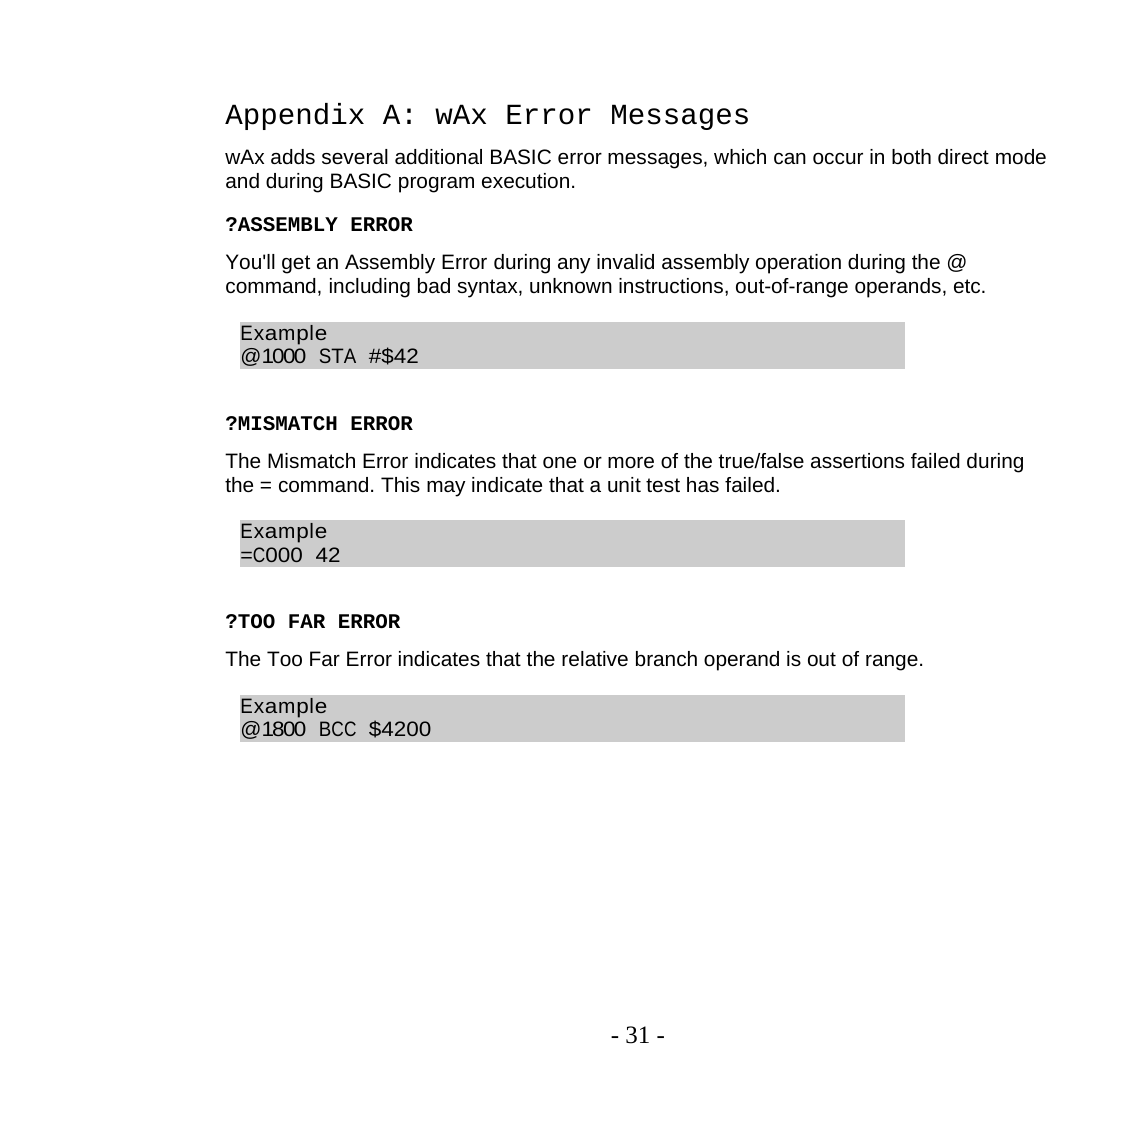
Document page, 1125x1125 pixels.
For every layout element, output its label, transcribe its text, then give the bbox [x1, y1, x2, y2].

text Example =C000 42 [240, 520, 346, 567]
text You'll get an Assembly Error during any invalid assembly operation during the @ command, including bad syntax, unknown instructions, out-of-range operands, etc. [225, 250, 991, 298]
text Example [240, 695, 1047, 718]
text @1000 STA #$42 [240, 345, 1047, 368]
text Example [240, 322, 1047, 345]
text The Mismatch Error indicates that one or more of the true/false assertions failed during the = command. This may indicate that a unit test has failed. [225, 449, 1029, 497]
text Appendix A: wAx Error Messages [225, 100, 1047, 133]
text ?MISMATCH ERROR [225, 413, 1047, 436]
text - 31 - [611, 1020, 1047, 1049]
text @1800 BCC $4200 [240, 718, 1047, 741]
text ?TOO FAR ERROR [225, 611, 1047, 635]
text The Too Far Error indicates that the relative branch operand is out of range. [225, 647, 1047, 671]
text ?ASSEMBLY ERROR [225, 214, 1047, 238]
text wAx adds several additional BASIC error messages, which can occur in both direct mode and during BASIC program execution. [225, 145, 1047, 193]
